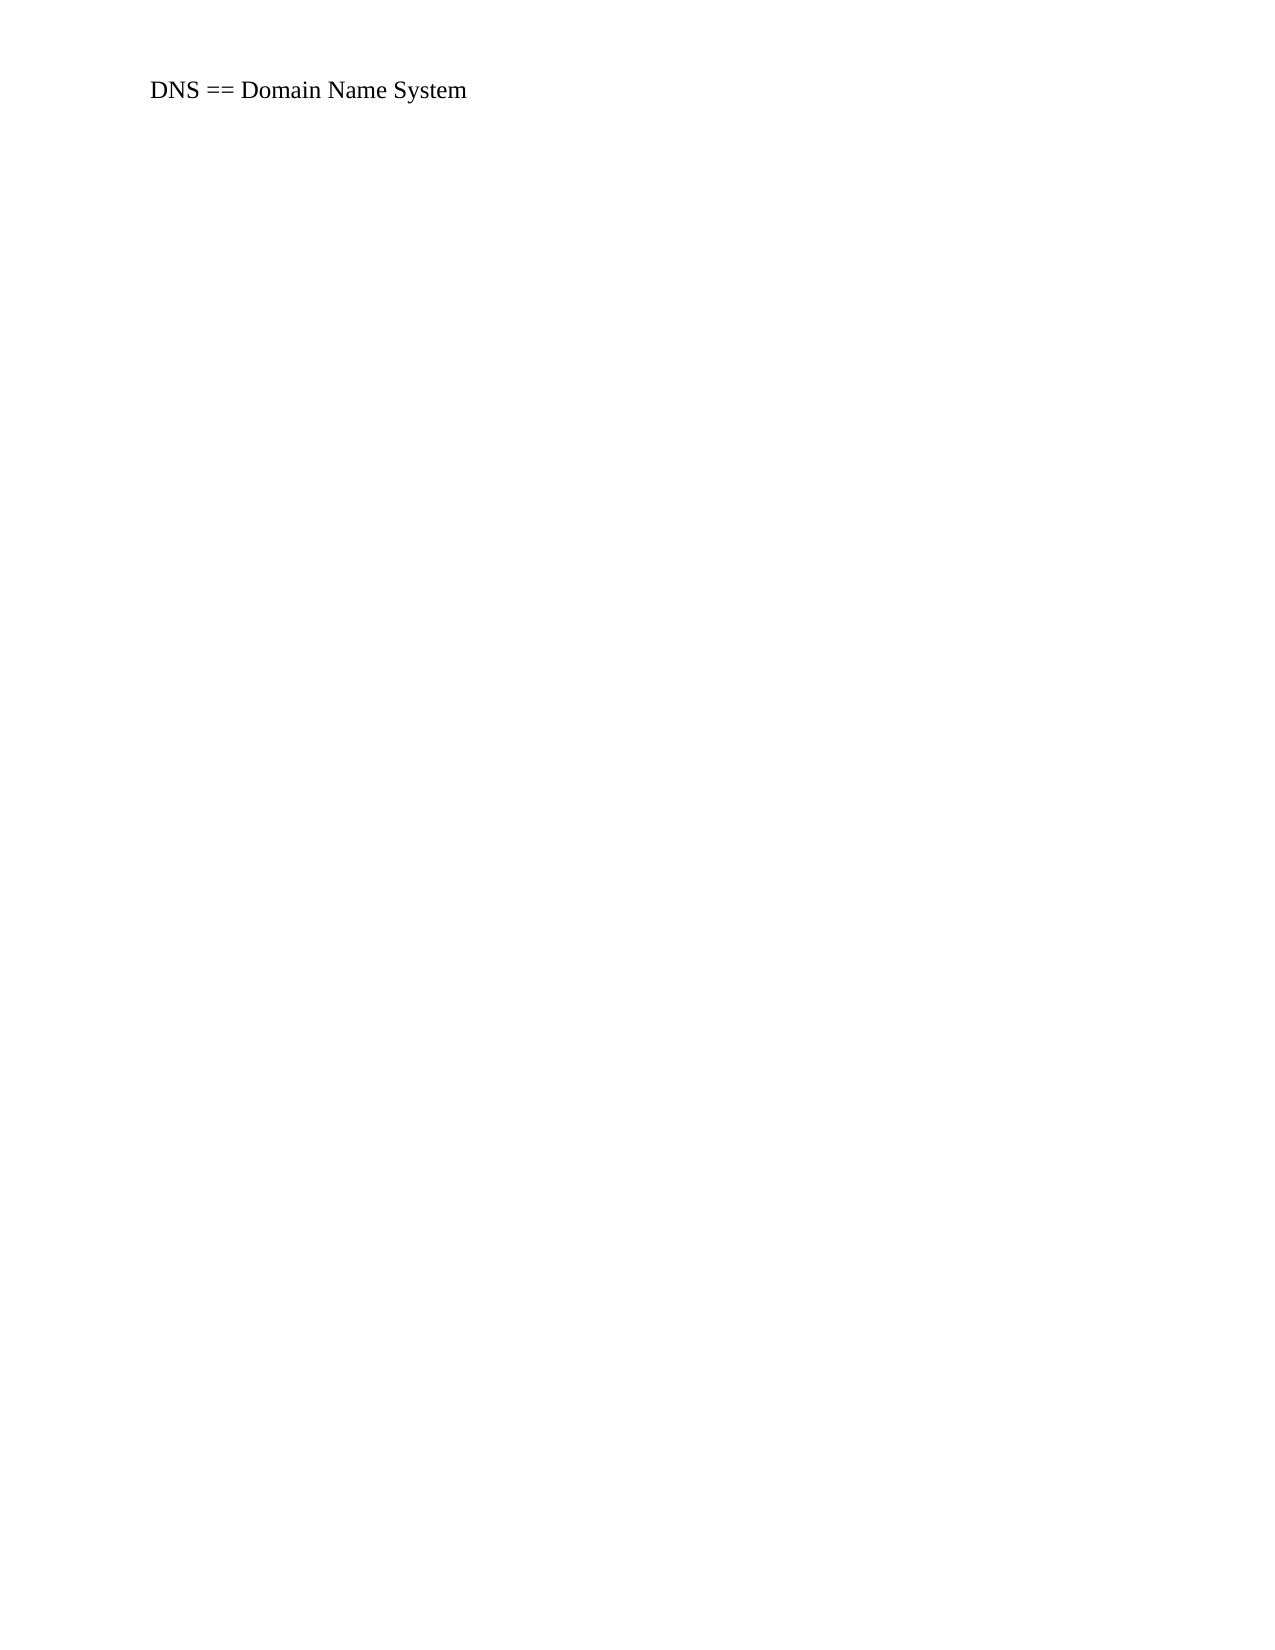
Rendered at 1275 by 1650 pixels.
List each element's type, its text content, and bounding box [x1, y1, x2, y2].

text DNS == Domain Name System [150, 75, 1125, 104]
